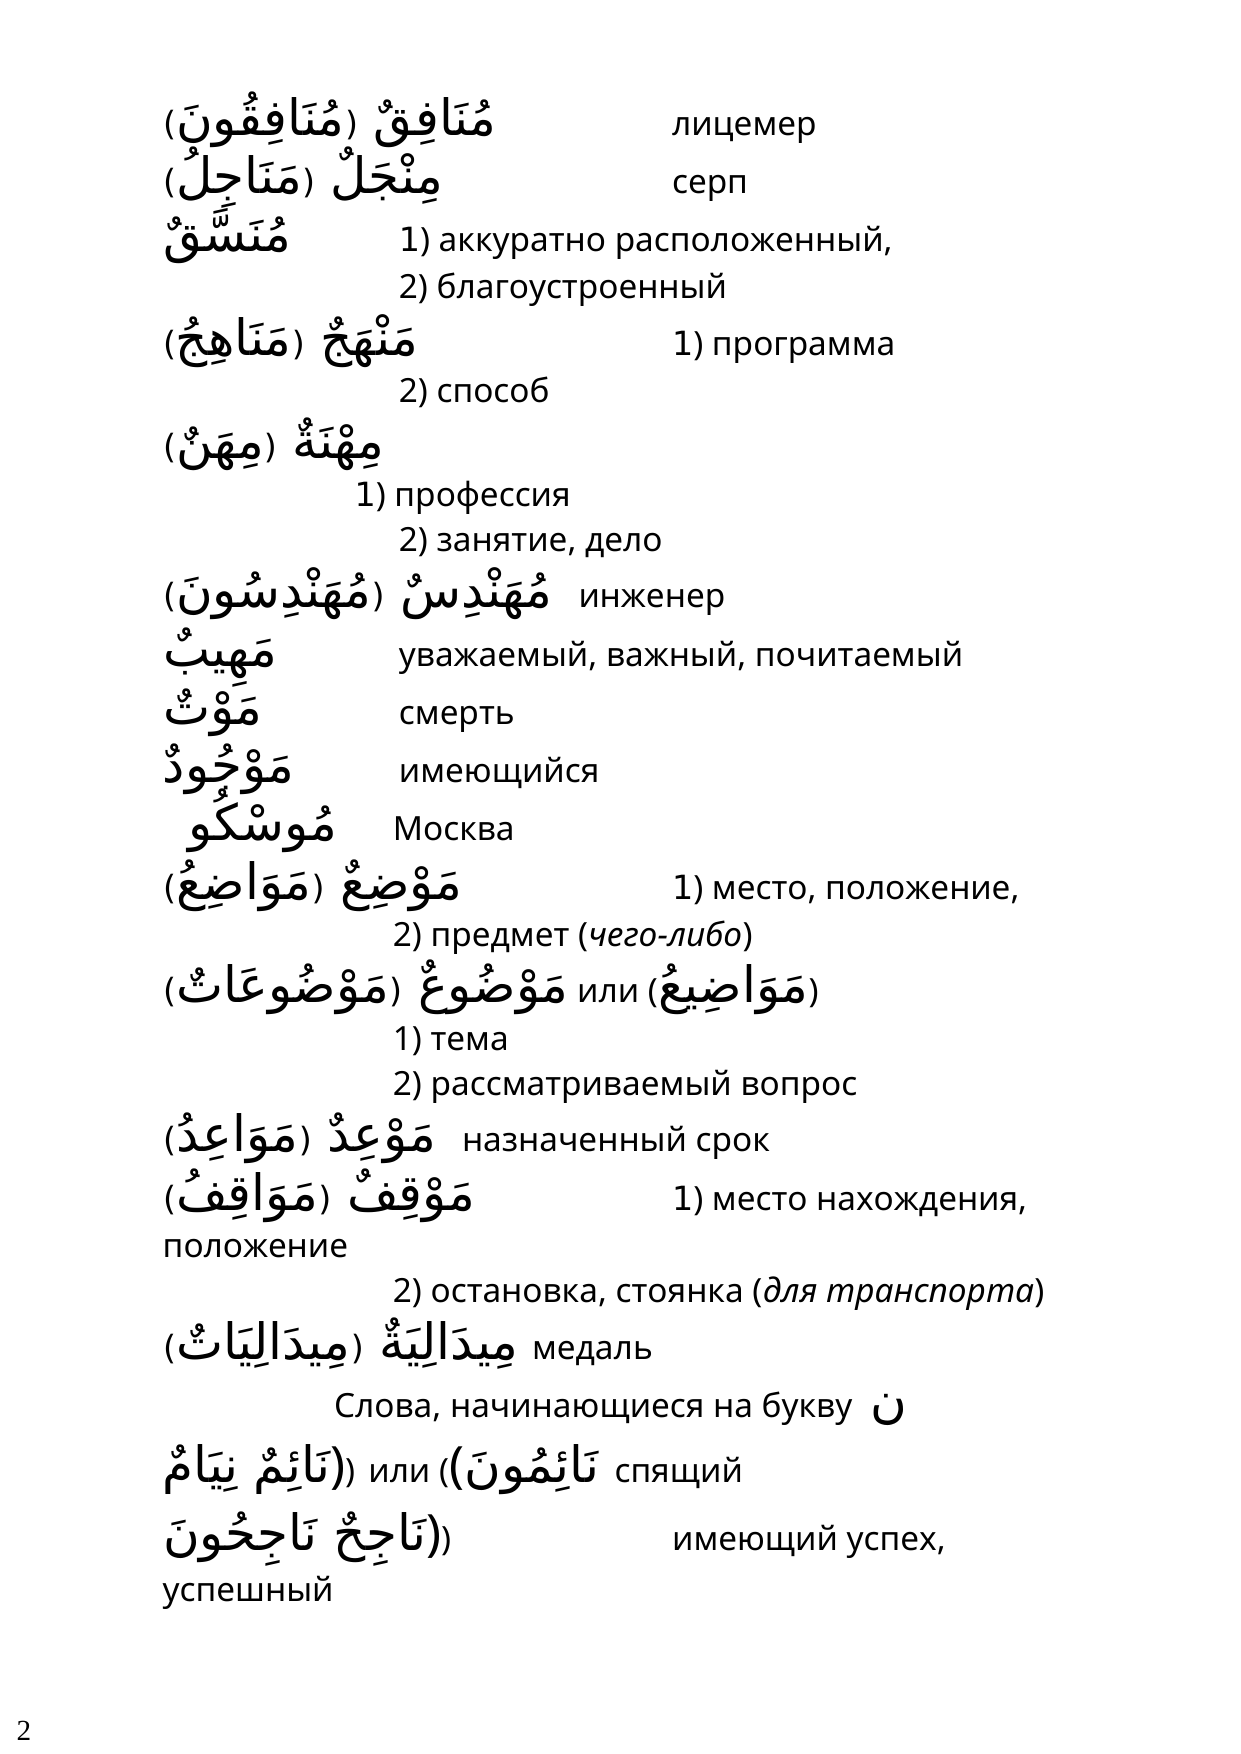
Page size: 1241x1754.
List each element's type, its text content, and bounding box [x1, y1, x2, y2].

text 2) предмет (чего-либо) [162, 911, 1078, 956]
text مَهِيبٌ уважаемый, важный, почитаемый [162, 620, 1078, 678]
text نَاجِحٌ نَاجِحُونَ)) имеющий успех, успешный [162, 1497, 1078, 1611]
text مِيدَالِيَةٌ (مِيدَالِيَاتٌ) медаль [162, 1313, 1078, 1371]
text مُوسْكُو Москва [162, 794, 1078, 853]
text مَوْقِفٌ (مَوَاقِفُ) 1) место нахождения, положение [162, 1163, 1078, 1267]
text 2) рассматриваемый вопрос [162, 1060, 1078, 1105]
text مَوْعِدٌ (مَوَاعِدُ) назначенный срок [162, 1105, 1078, 1163]
text Слова, начинающиеся на букву ن [162, 1371, 1078, 1429]
text مُهَنْدِسٌ (مُهَنْدِسُونَ) инженер [162, 561, 1078, 620]
text 2) способ [162, 367, 1078, 412]
text مَوْجُودٌ имеющийся [162, 736, 1078, 794]
text 2) остановка, стоянка (для транспорта) [162, 1267, 1078, 1313]
text 2) благоустроенный [162, 263, 1078, 309]
text نَائِمٌ نِيَامٌ)) или ((نَائِمُونَ спящий [162, 1429, 1078, 1497]
text مِهْنَةٌ (مِهَنٌ) 1) профессия [162, 412, 1078, 516]
text مَوْتٌ смерть [162, 678, 1078, 736]
text مِنْجَلٌ (مَنَاجِلُ) серп [162, 147, 1078, 205]
text مَوْضُوعٌ (مَوْضُوعَاتٌ) или (مَوَاضِيعُ) [162, 956, 1078, 1014]
text مُنَافِقٌ (مُنَافِقُونَ) лицемер [162, 89, 1078, 147]
text 1) тема [162, 1014, 1078, 1060]
text مُنَسَّقٌ 1) аккуратно расположенный, [162, 205, 1078, 263]
text مَنْهَجٌ (مَنَاهِجُ) 1) программа [162, 309, 1078, 367]
text مَوْضِعٌ (مَوَاضِعُ) 1) место, положение, [162, 853, 1078, 911]
text 2) занятие, дело [162, 516, 1078, 561]
